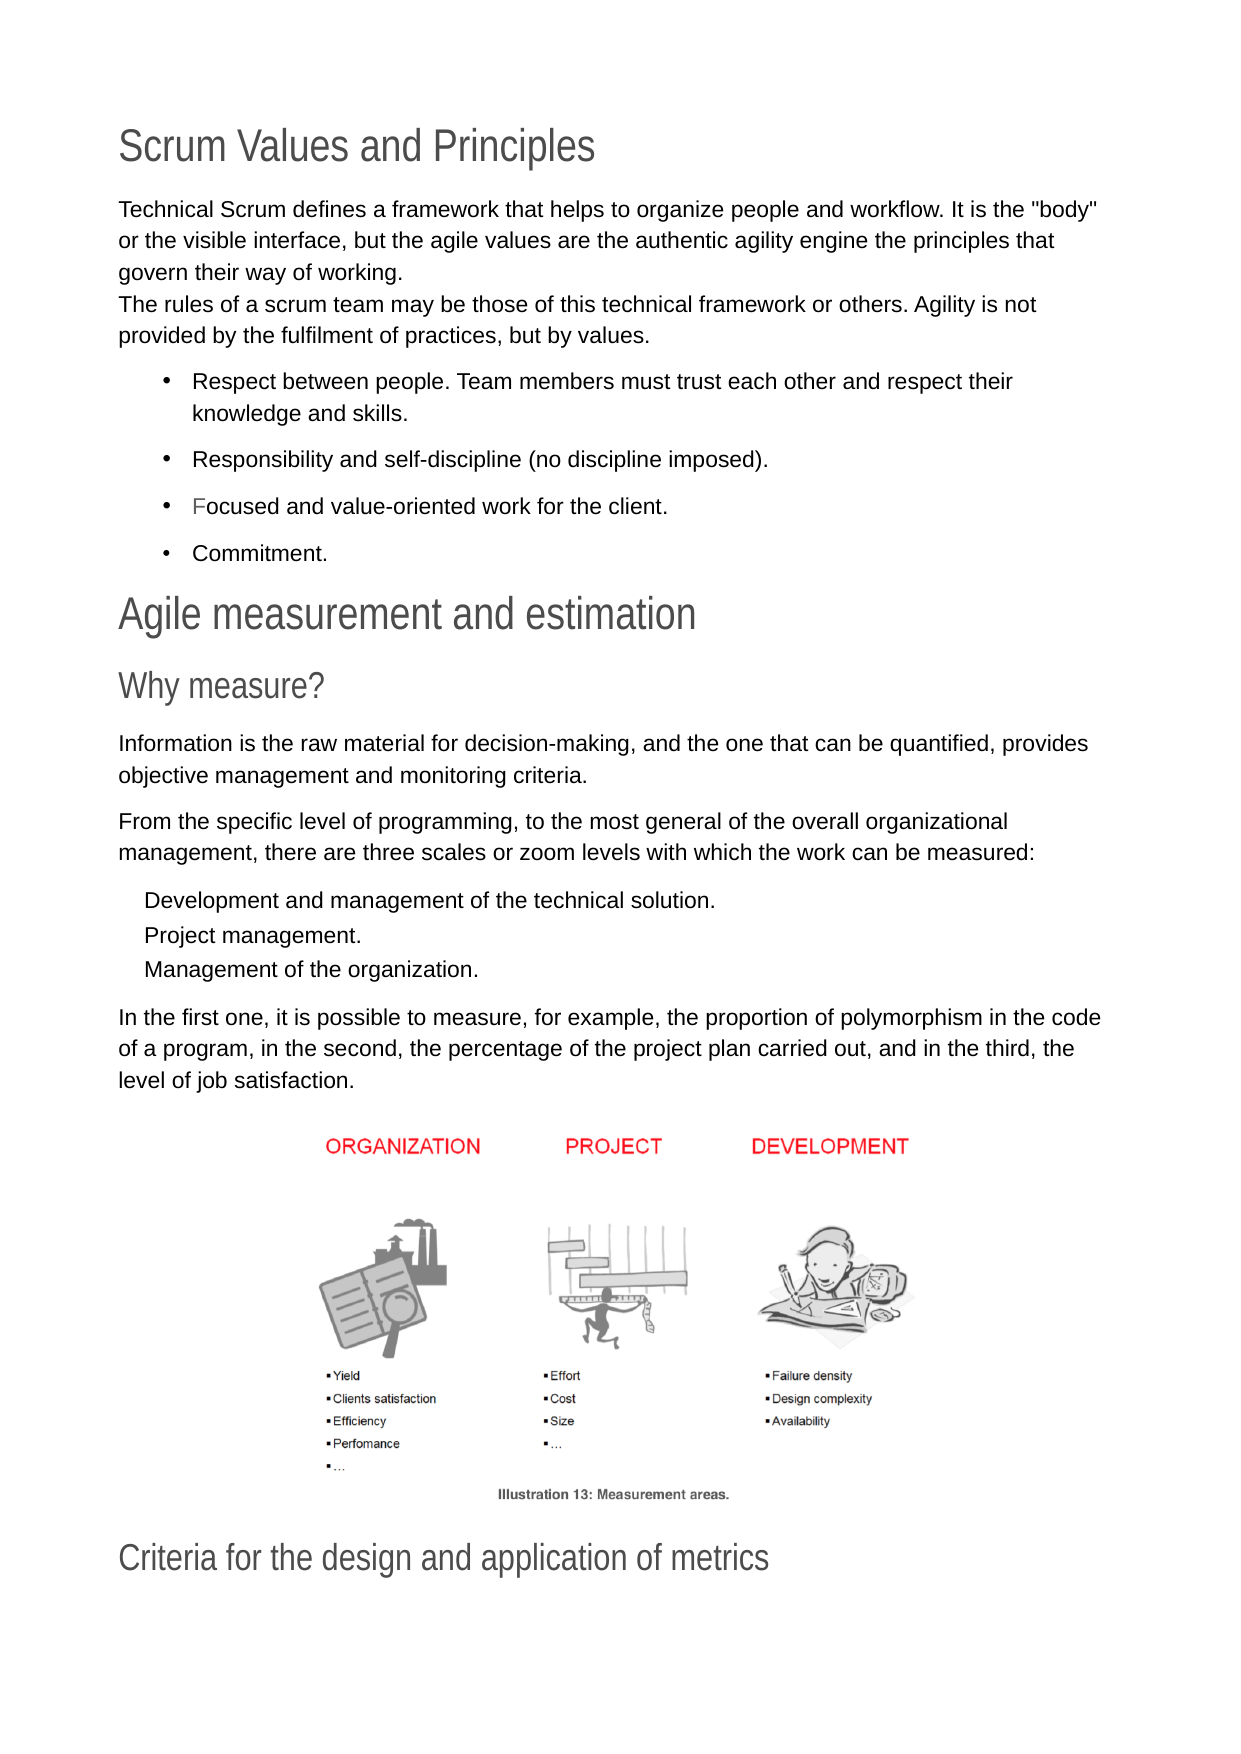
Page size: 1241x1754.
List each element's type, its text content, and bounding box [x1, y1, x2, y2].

text From the specific level of programming, to the most general of the overall organizational management, there are three scales or zoom levels with which the work can be measured: [118, 808, 1122, 866]
text Information is the raw material for decision-making, and the one that can be quantified, provides objective management and monitoring criteria. [118, 730, 1122, 788]
text Why measure? [118, 664, 1122, 707]
text Technical Scrum defines a framework that helps to organize people and workflow. It is the "body" or the visible interface, but the agile values are the authentic agility engine the principles that govern their way of working. The rules of a scrum team may be those of this technical framework or others. Agility is not provided by the fulfilment of practices, but by values. [118, 196, 1122, 348]
list Respect between people. Team members must trust each other and respect their knowledge and skills. [162, 368, 1122, 427]
text  Development and management of the technical solution.  Project management.  Management of the organization. [118, 885, 1122, 983]
text Criteria for the design and application of metrics [118, 1536, 1122, 1579]
picture [258, 1112, 982, 1512]
list Commitment. [162, 540, 1122, 566]
list Focused and value-oriented work for the client. [162, 493, 1122, 520]
text In the first one, it is possible to measure, for example, the proportion of polymorphism in the code of a program, in the second, the percentage of the project plan carried out, and in the third, the level of job satisfaction. [118, 1003, 1122, 1093]
list Responsibility and self-discipline (no discipline imposed). [162, 446, 1122, 473]
text Scrum Values and Principles [118, 118, 1122, 171]
text Agile measurement and estimation [118, 586, 1122, 639]
